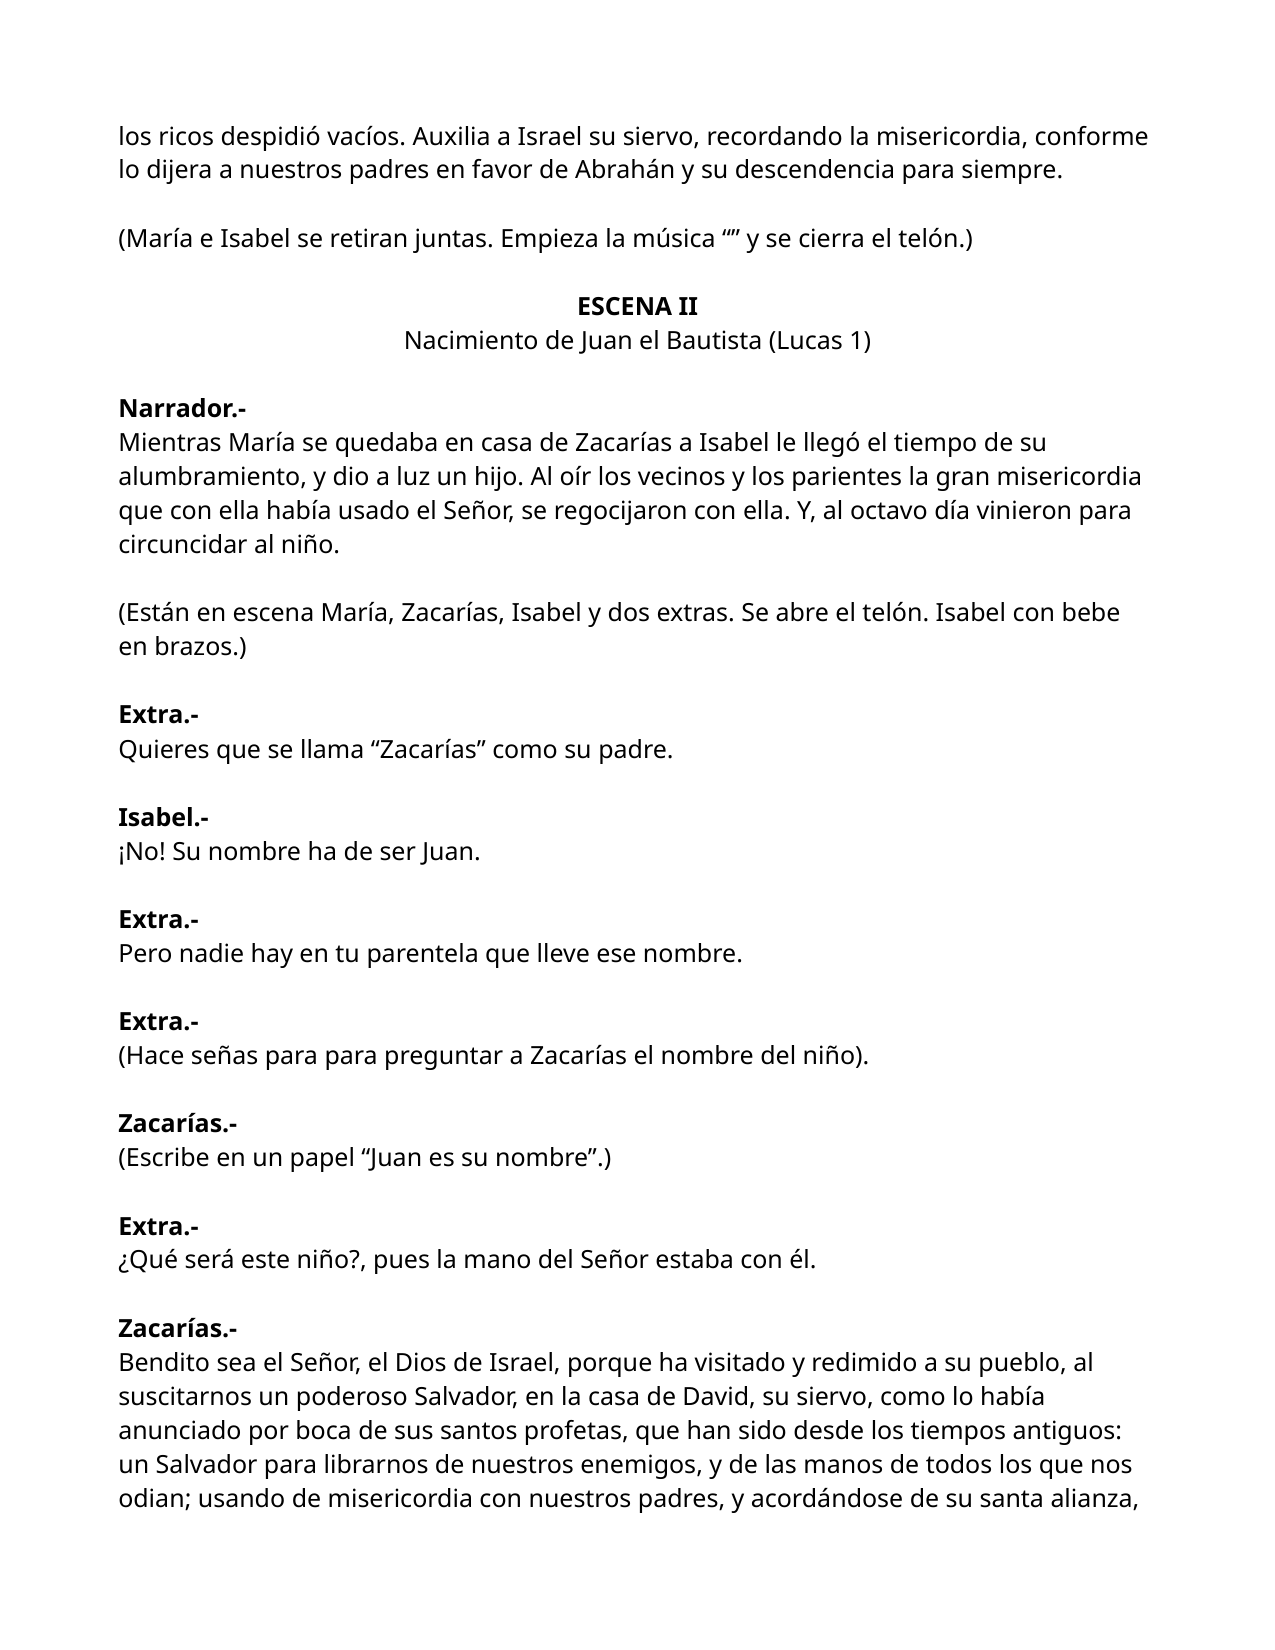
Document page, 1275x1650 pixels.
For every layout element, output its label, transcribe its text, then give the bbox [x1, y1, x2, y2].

text ¡No! Su nombre ha de ser Juan. [118, 833, 1157, 867]
text Nacimiento de Juan el Bautista (Lucas 1) [118, 322, 1157, 357]
text Narrador.- [118, 391, 1157, 425]
text Extra.- [118, 1004, 1157, 1038]
text Quieres que se llama “Zacarías” como su padre. [118, 731, 1157, 765]
text Mientras María se quedaba en casa de Zacarías a Isabel le llegó el tiempo de su alumbramiento, y dio a luz un hijo. Al oír los vecinos y los parientes la gran misericordia que con ella había usado el Señor, se regocijaron con ella. Y, al octavo día vinieron para circuncidar al niño. [118, 425, 1157, 561]
text Zacarías.- [118, 1106, 1157, 1140]
text Extra.- [118, 697, 1157, 731]
text (Escribe en un papel “Juan es su nombre”.) [118, 1140, 1157, 1174]
text Zacarías.- [118, 1310, 1157, 1344]
text Pero nadie hay en tu parentela que lleve ese nombre. [118, 936, 1157, 970]
text (María e Isabel se retiran juntas. Empieza la música “” y se cierra el telón.) [118, 220, 1157, 254]
text (Hace señas para para preguntar a Zacarías el nombre del niño). [118, 1038, 1157, 1072]
text Extra.- [118, 902, 1157, 936]
text ESCENA II [118, 288, 1157, 322]
text (Están en escena María, Zacarías, Isabel y dos extras. Se abre el telón. Isabel con bebe en brazos.) [118, 595, 1157, 663]
text Extra.- [118, 1208, 1157, 1242]
text los ricos despidió vacíos. Auxilia a Israel su siervo, recordando la misericordia, conforme lo dijera a nuestros padres en favor de Abrahán y su descendencia para siempre. [118, 118, 1157, 186]
text Bendito sea el Señor, el Dios de Israel, porque ha visitado y redimido a su pueblo, al suscitarnos un poderoso Salvador, en la casa de David, su siervo, como lo había anunciado por boca de sus santos profetas, que han sido desde los tiempos antiguos: un Salvador para librarnos de nuestros enemigos, y de las manos de todos los que nos odian; usando de misericordia con nuestros padres, y acordándose de su santa alianza, [118, 1344, 1157, 1515]
text Isabel.- [118, 799, 1157, 833]
text ¿Qué será este niño?, pues la mano del Señor estaba con él. [118, 1242, 1157, 1276]
